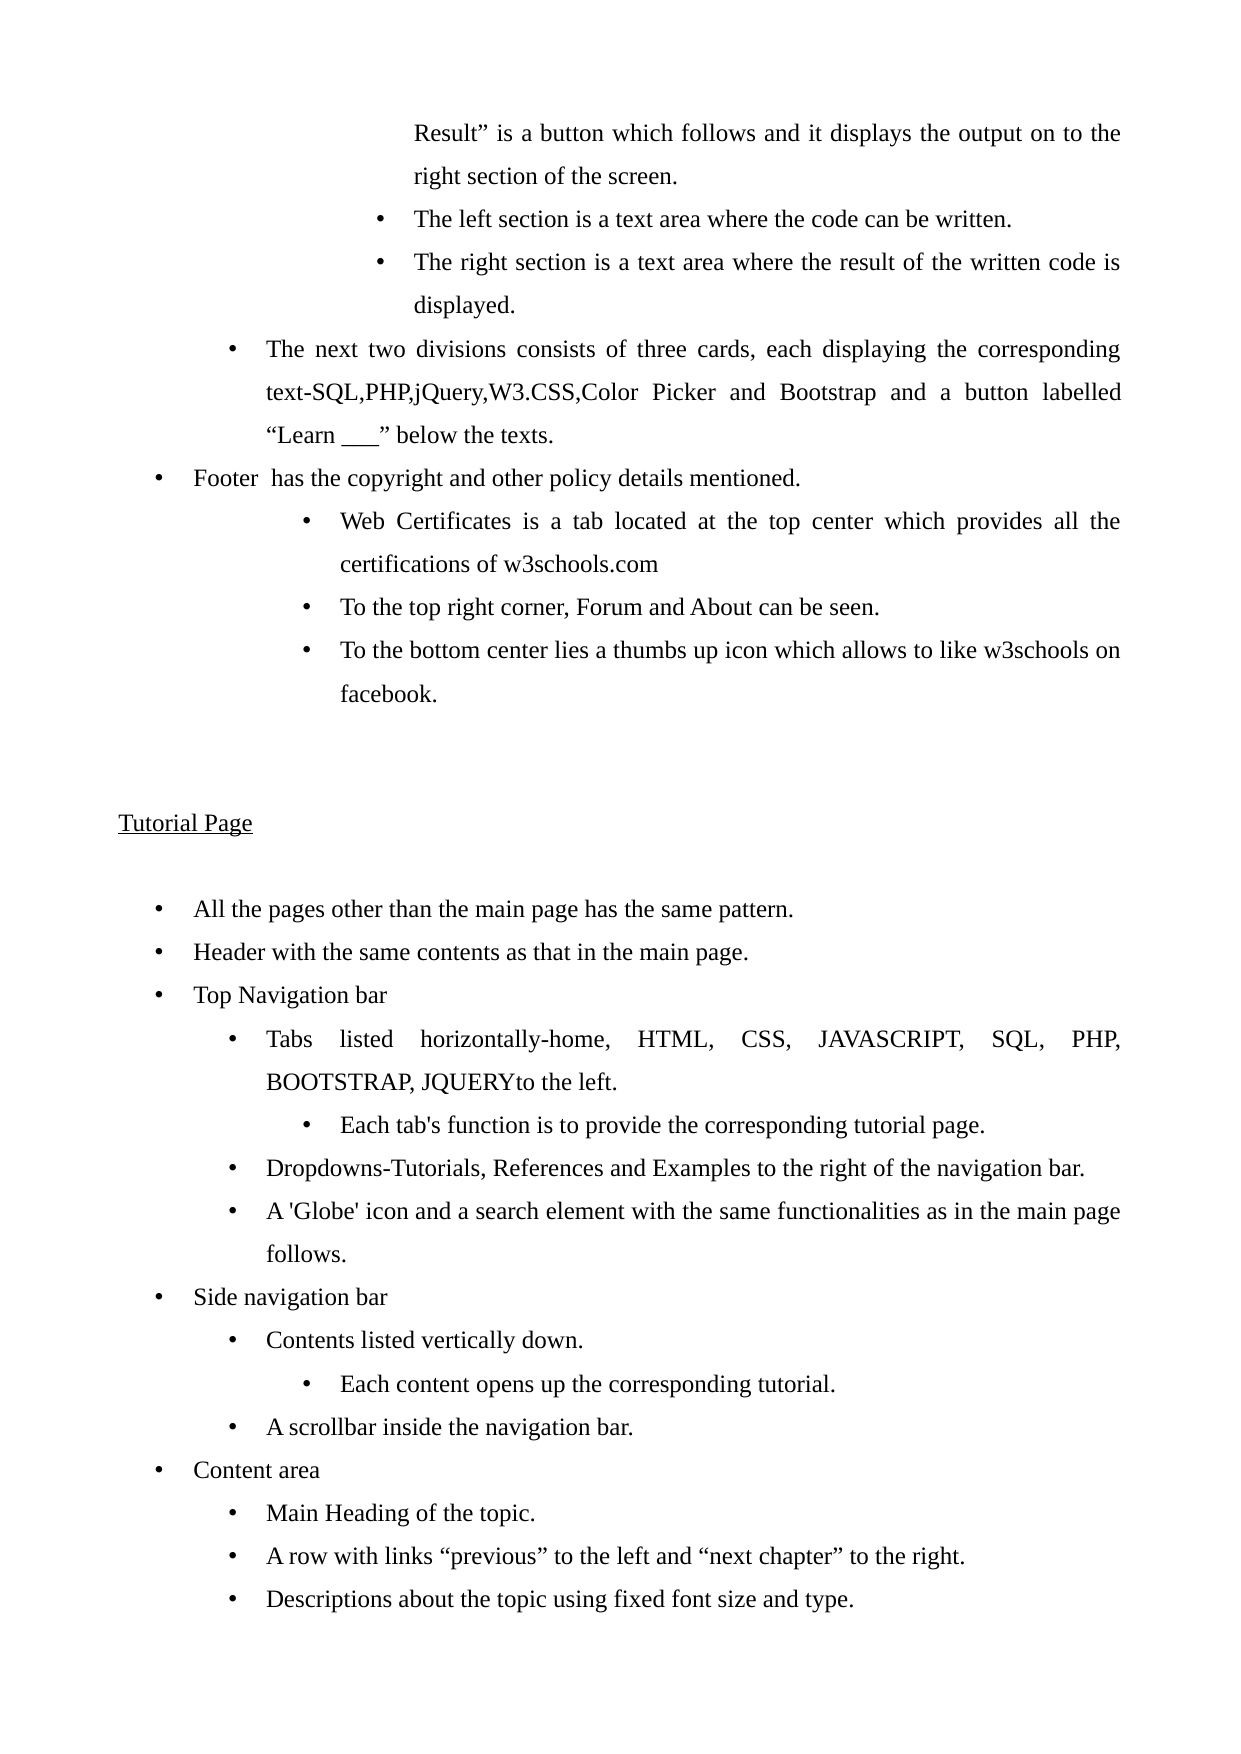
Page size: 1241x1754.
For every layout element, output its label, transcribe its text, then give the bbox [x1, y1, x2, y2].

list The next two divisions consists of three cards, each displaying the corresponding text-SQL,PHP,jQuery,W3.CSS,Color Picker and Bootstrap and a button labelled “Learn ___” below the texts. [228, 334, 1122, 449]
list The left section is a text area where the code can be written. [376, 204, 1122, 233]
list A scrollbar inside the navigation bar. [228, 1412, 1122, 1441]
list Descriptions about the topic using fixed font size and type. [228, 1584, 1122, 1613]
list Result” is a button which follows and it displays the output on to the right section of the screen. [376, 118, 1122, 190]
text Tutorial Page [118, 808, 1122, 837]
list Contents listed vertically down. [228, 1326, 1122, 1354]
list Footer has the copyright and other policy details mentioned. [154, 463, 1122, 492]
list Tabs listed horizontally-home, HTML, CSS, JAVASCRIPT, SQL, PHP, BOOTSTRAP, JQUERYto the left. [228, 1024, 1122, 1096]
list Side navigation bar [154, 1282, 1122, 1311]
list Web Certificates is a tab located at the top center which provides all the certifications of w3schools.com [302, 506, 1122, 578]
list Each tab's function is to provide the corresponding tutorial page. [302, 1110, 1122, 1139]
list To the top right corner, Forum and About can be seen. [302, 592, 1122, 621]
list Main Heading of the topic. [228, 1498, 1122, 1527]
list The right section is a text area where the result of the written code is displayed. [376, 247, 1122, 319]
list To the bottom center lies a thumbs up icon which allows to like w3schools on facebook. [302, 636, 1122, 707]
list All the pages other than the main page has the same pattern. [154, 894, 1122, 923]
list A row with links “previous” to the left and “next chapter” to the right. [228, 1541, 1122, 1570]
list Each content opens up the corresponding tutorial. [302, 1369, 1122, 1397]
list Content area [154, 1455, 1122, 1484]
list Top Navigation bar [154, 981, 1122, 1009]
list A 'Globe' icon and a search element with the same functionalities as in the main page follows. [228, 1196, 1122, 1268]
list Dropdowns-Tutorials, References and Examples to the right of the navigation bar. [228, 1153, 1122, 1182]
list Header with the same contents as that in the main page. [154, 937, 1122, 966]
